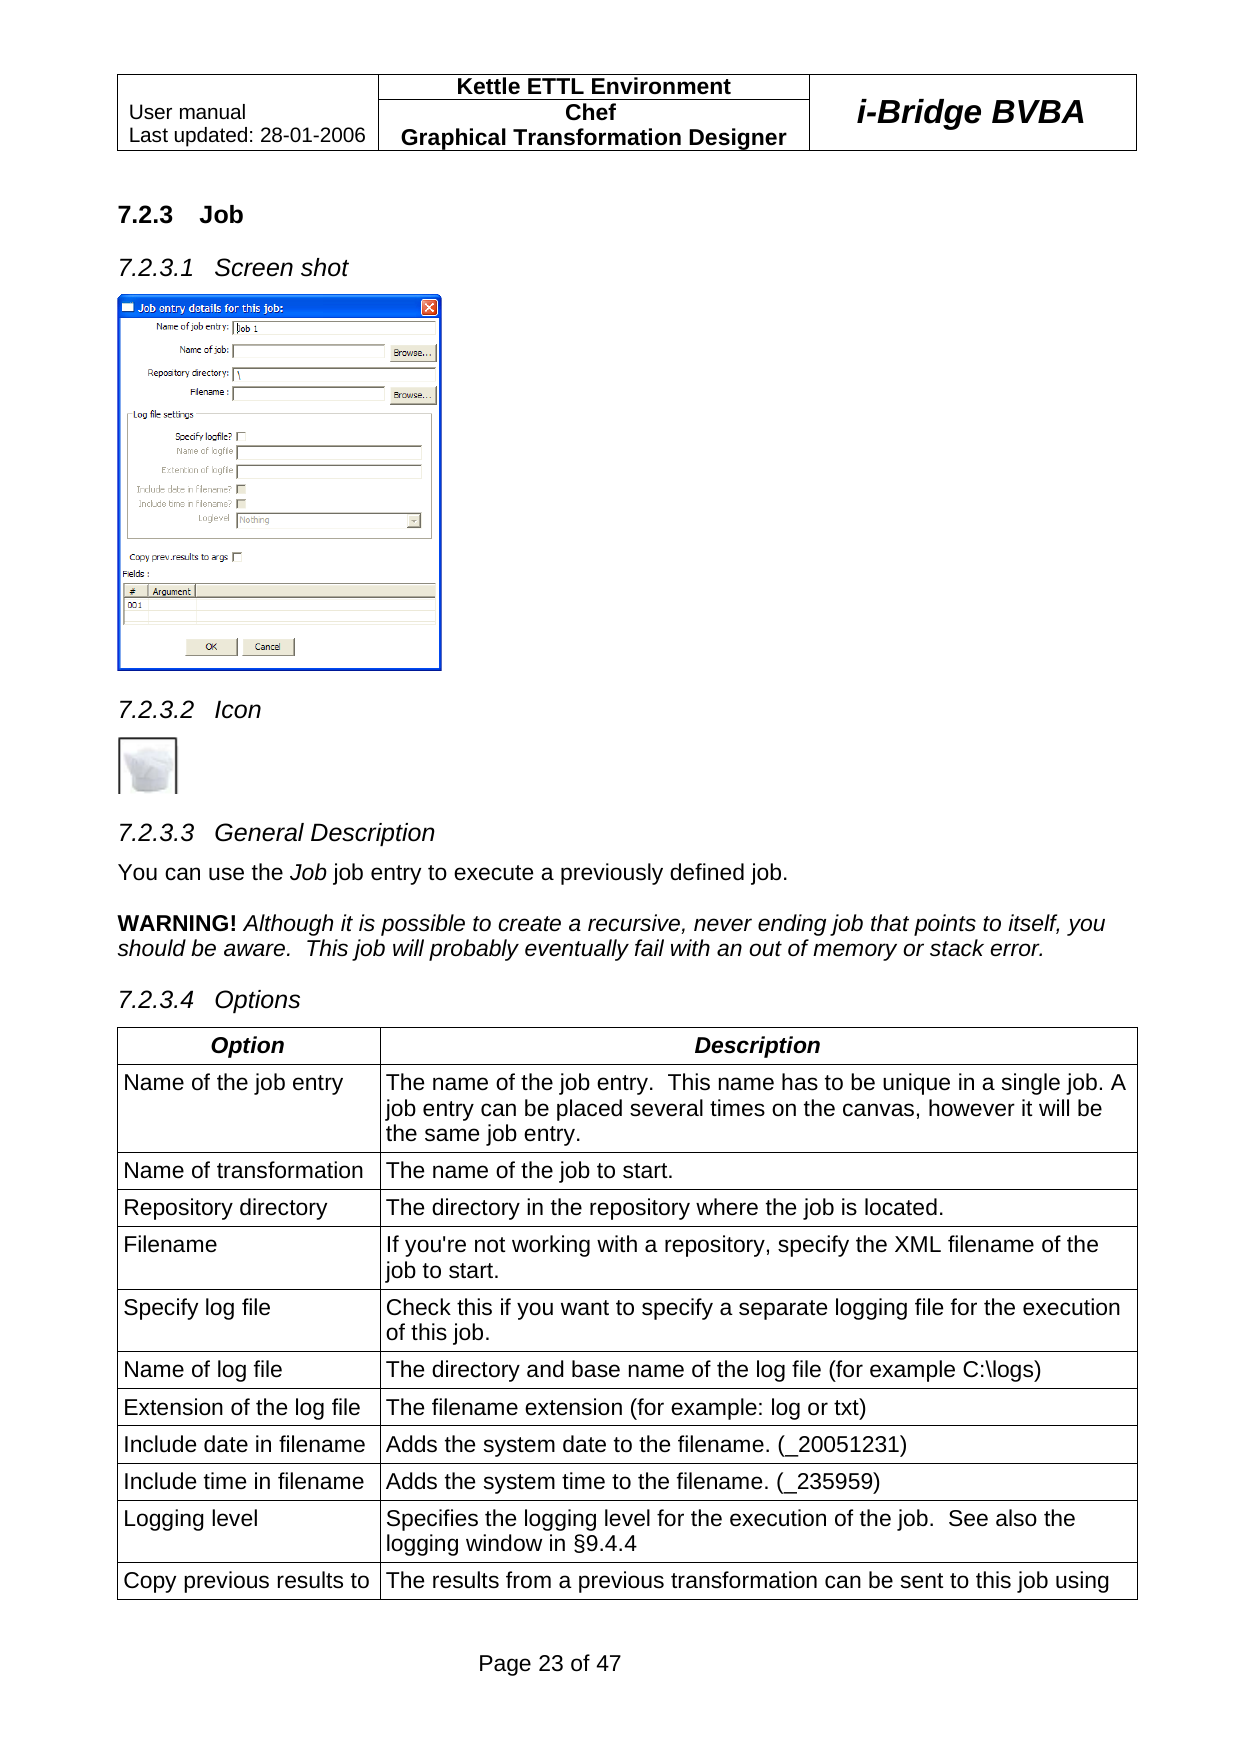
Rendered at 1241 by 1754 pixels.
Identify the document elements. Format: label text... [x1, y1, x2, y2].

table_cell Specifies the logging level for the execution of the job. See also the logging window in §9.4.4 [381, 1501, 1137, 1562]
table_cell Check this if you want to specify a separate logging file for the execution of this job. [381, 1290, 1137, 1351]
table_cell The name of the job to start. [381, 1153, 1137, 1189]
table_cell Specify log file [118, 1290, 380, 1351]
table_cell Include time in filename [118, 1464, 380, 1500]
table_cell The directory in the repository where the job is located. [381, 1190, 1137, 1226]
table_cell The results from a previous transformation can be sent to this job using [381, 1563, 1137, 1599]
table_cell Adds the system date to the filename. (_20051231) [381, 1426, 1137, 1463]
table_cell Adds the system time to the filename. (_235959) [381, 1464, 1137, 1500]
subtitle Job [117, 201, 1137, 229]
table_cell Logging level [118, 1501, 380, 1562]
table_cell Copy previous results to [118, 1563, 380, 1599]
table_cell Extension of the log file [118, 1389, 380, 1425]
picture [117, 294, 442, 671]
table_cell The filename extension (for example: log or txt) [381, 1389, 1137, 1425]
subtitle Screen shot [117, 254, 1137, 282]
table_cell Include date in filename [118, 1426, 380, 1463]
text You can use the Job job entry to execute a previously defined job. [117, 859, 1137, 885]
table_header Option [118, 1028, 380, 1064]
table_header Description [381, 1028, 1137, 1064]
table_cell Name of transformation [118, 1153, 380, 1189]
table_cell The directory and base name of the log file (for example C:\logs) [381, 1352, 1137, 1388]
table_cell If you're not working with a repository, specify the XML filename of the job to start. [381, 1227, 1137, 1289]
subtitle Icon [117, 696, 1137, 724]
table_cell Repository directory [118, 1190, 380, 1226]
subtitle Options [117, 986, 1137, 1014]
table_cell Filename [118, 1227, 380, 1289]
subtitle General Description [117, 819, 1137, 847]
table_cell Name of the job entry [118, 1065, 380, 1152]
table_cell Name of log file [118, 1352, 380, 1388]
table_cell The name of the job entry. This name has to be unique in a single job. A job entry can be placed several times on the canvas, however it will be the same job entry. [381, 1065, 1137, 1152]
text WARNING! Although it is possible to create a recursive, never ending job that points to itself, you should be aware. This job will probably eventually fail with an out of memory or stack error. [117, 910, 1137, 961]
